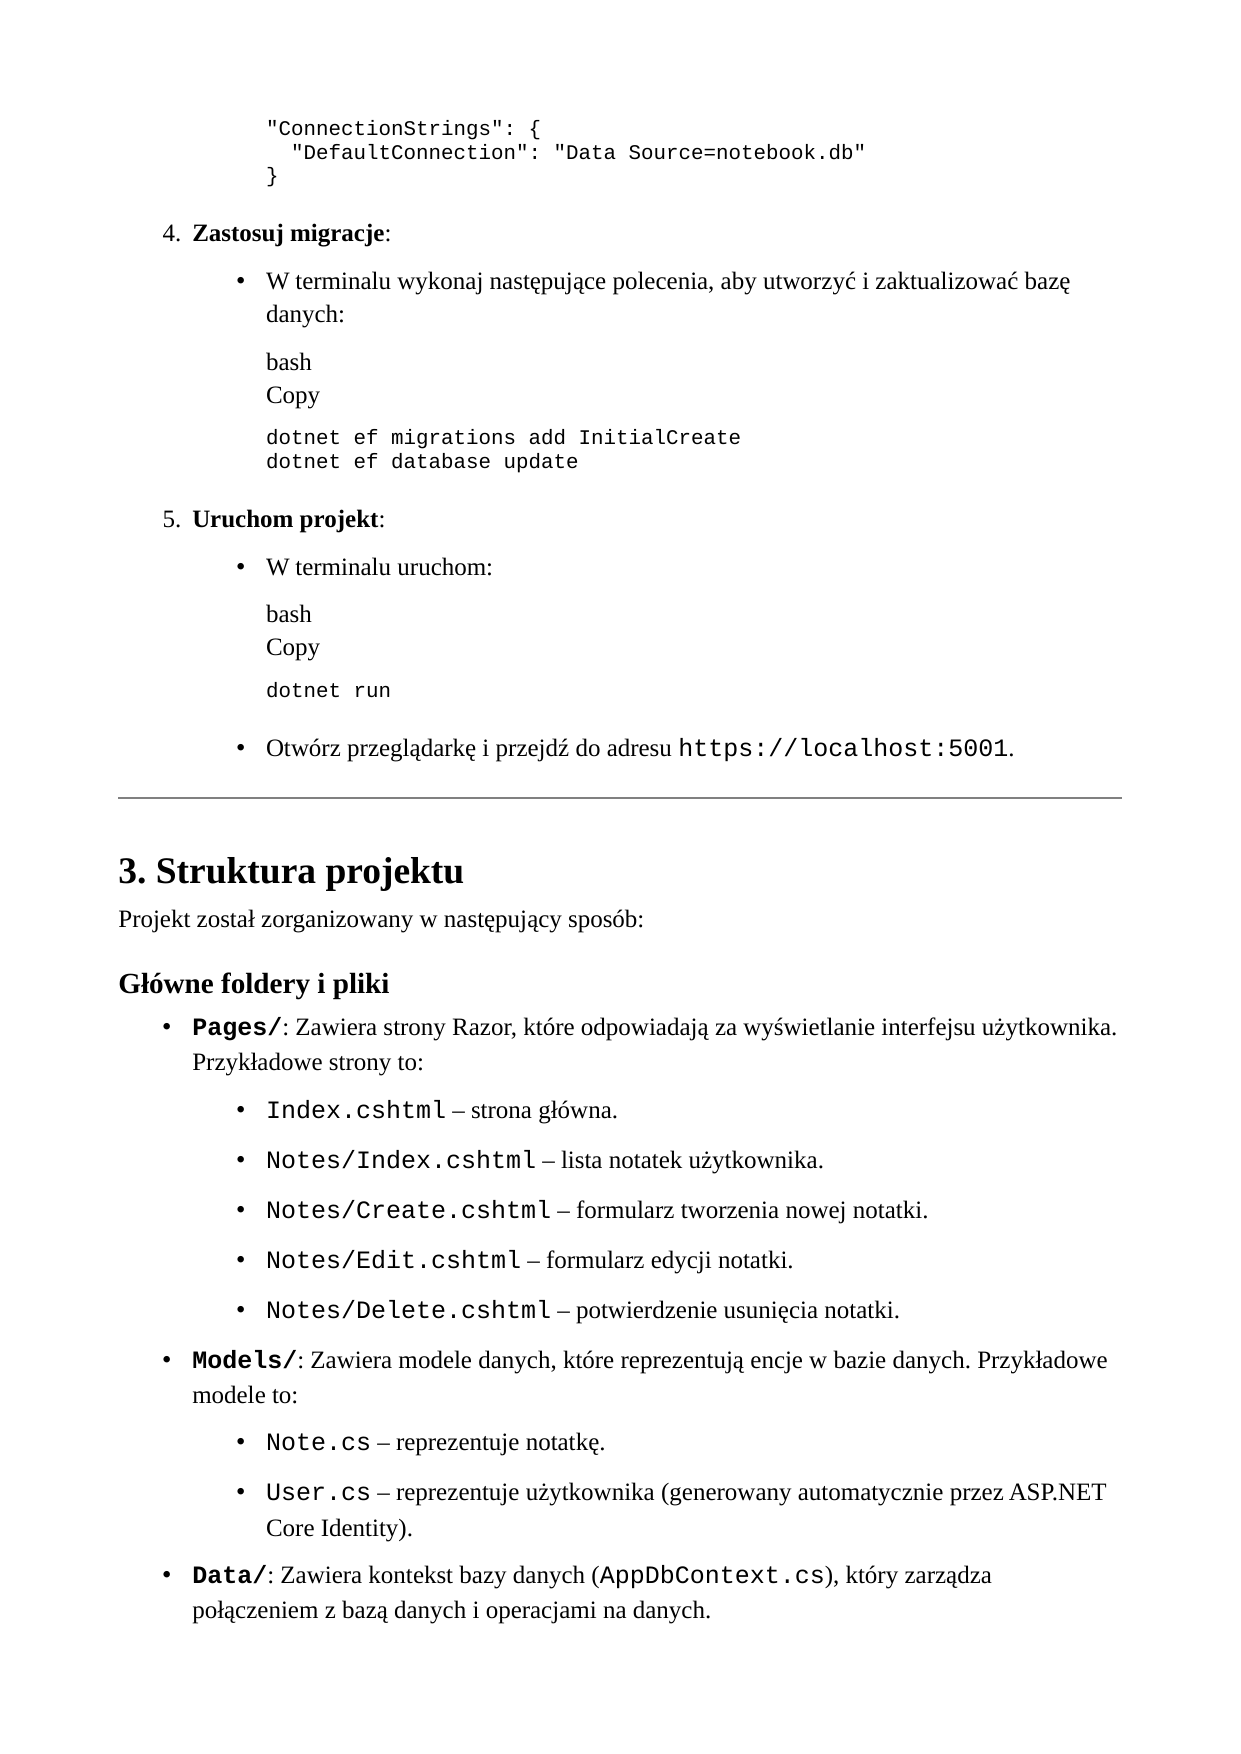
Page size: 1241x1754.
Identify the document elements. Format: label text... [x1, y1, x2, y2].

list Otwórz przeglądarkę i przejdź do adresu https://localhost:5001. [236, 733, 1122, 764]
list Uruchom projekt: [162, 504, 1122, 533]
list Pages/: Zawiera strony Razor, które odpowiadają za wyświetlanie interfejsu użytkownika. Przykładowe strony to: [162, 1012, 1122, 1076]
list Notes/Delete.cshtml – potwierdzenie usunięcia notatki. [236, 1295, 1122, 1326]
list Notes/Create.cshtml – formularz tworzenia nowej notatki. [236, 1195, 1122, 1226]
list bash [236, 599, 1122, 628]
list dotnet ef database update [236, 451, 1122, 475]
list Zastosuj migracje: [162, 218, 1122, 247]
list Notes/Index.cshtml – lista notatek użytkownika. [236, 1145, 1122, 1176]
list Data/: Zawiera kontekst bazy danych (AppDbContext.cs), który zarządza połączeniem z bazą danych i operacjami na danych. [162, 1560, 1122, 1624]
subtitle 3. Struktura projektu [118, 848, 1122, 891]
list "DefaultConnection": "Data Source=notebook.db" [236, 142, 1122, 165]
list W terminalu uruchom: [236, 552, 1122, 581]
list Index.cshtml – strona główna. [236, 1095, 1122, 1126]
list User.cs – reprezentuje użytkownika (generowany automatycznie przez ASP.NET Core Identity). [236, 1477, 1122, 1541]
list "ConnectionStrings": { [236, 118, 1122, 142]
list Notes/Edit.cshtml – formularz edycji notatki. [236, 1245, 1122, 1276]
list W terminalu wykonaj następujące polecenia, aby utworzyć i zaktualizować bazę danych: [236, 266, 1122, 328]
subtitle Główne foldery i pliki [118, 966, 1122, 999]
list Copy [236, 380, 1122, 408]
list bash [236, 347, 1122, 376]
list Models/: Zawiera modele danych, które reprezentują encje w bazie danych. Przykładowe modele to: [162, 1345, 1122, 1409]
list dotnet ef migrations add InitialCreate [236, 427, 1122, 451]
list Copy [236, 632, 1122, 661]
text Projekt został zorganizowany w następujący sposób: [118, 904, 1122, 933]
list dotnet run [236, 680, 1122, 704]
list Note.cs – reprezentuje notatkę. [236, 1427, 1122, 1458]
list } [236, 165, 1122, 189]
